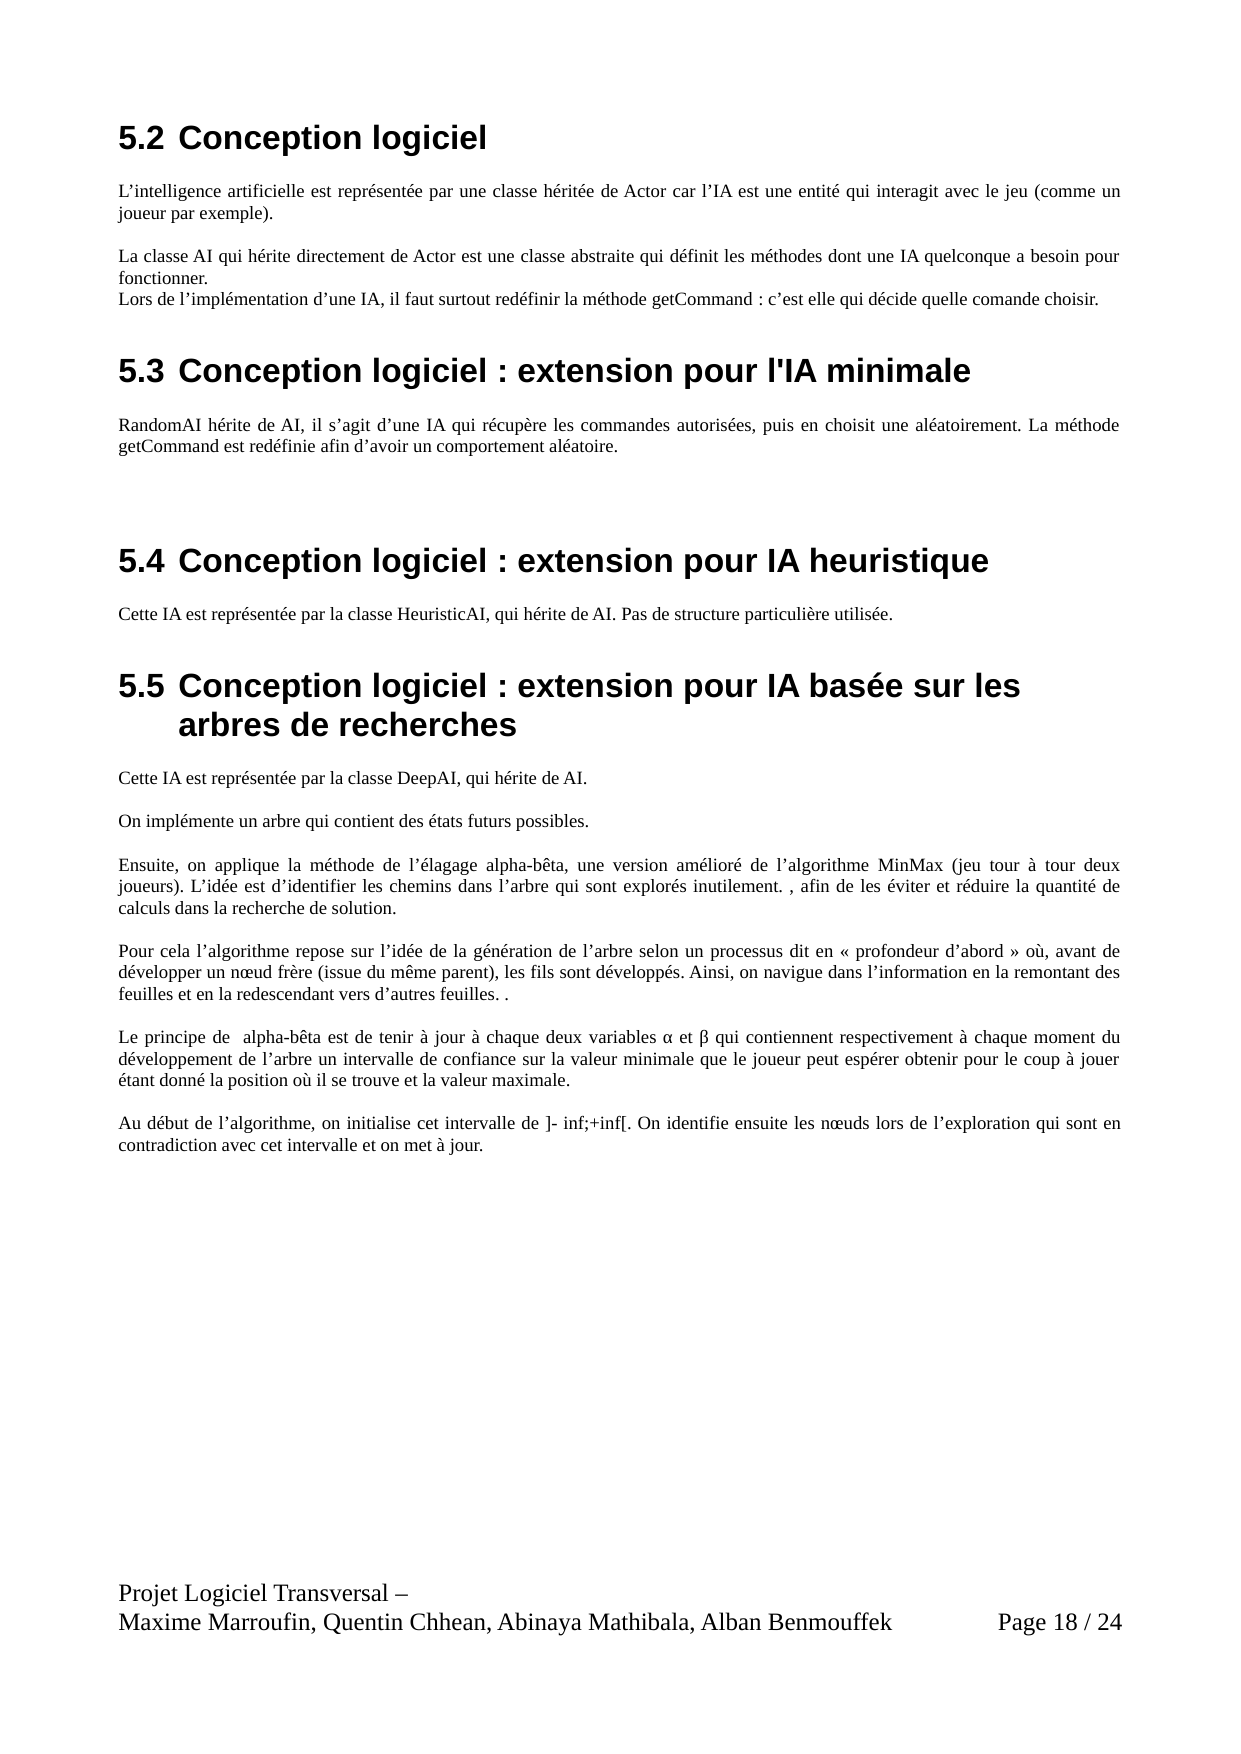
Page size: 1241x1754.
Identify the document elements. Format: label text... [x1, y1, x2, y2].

text On implémente un arbre qui contient des états futurs possibles. [118, 810, 1122, 832]
subtitle Conception logiciel : extension pour IA basée sur les arbres de recherches [118, 666, 1122, 743]
text Au début de l’algorithme, on initialise cet intervalle de ]- inf;+inf[. On identifie ensuite les nœuds lors de l’exploration qui sont en contradiction avec cet intervalle et on met à jour. [118, 1112, 1122, 1155]
text La classe AI qui hérite directement de Actor est une classe abstraite qui définit les méthodes dont une IA quelconque a besoin pour fonctionner. [118, 245, 1122, 288]
text Ensuite, on applique la méthode de l’élagage alpha-bêta, une version amélioré de l’algorithme MinMax (jeu tour à tour deux joueurs). L’idée est d’identifier les chemins dans l’arbre qui sont explorés inutilement. , afin de les éviter et réduire la quantité de calculs dans la recherche de solution. [118, 853, 1122, 918]
subtitle Conception logiciel [118, 118, 1122, 157]
text Cette IA est représentée par la classe DeepAI, qui hérite de AI. [118, 767, 1122, 789]
subtitle Conception logiciel : extension pour IA heuristique [118, 541, 1122, 580]
text RandomAI hérite de AI, il s’agit d’une IA qui récupère les commandes autorisées, puis en choisit une aléatoirement. La méthode getCommand est redéfinie afin d’avoir un comportement aléatoire. [118, 413, 1122, 457]
text Cette IA est représentée par la classe HeuristicAI, qui hérite de AI. Pas de structure particulière utilisée. [118, 603, 1122, 625]
subtitle Conception logiciel : extension pour l'IA minimale [118, 351, 1122, 390]
text Pour cela l’algorithme repose sur l’idée de la génération de l’arbre selon un processus dit en « profondeur d’abord » où, avant de développer un nœud frère (issue du même parent), les fils sont développés. Ainsi, on navigue dans l’information en la remontant des feuilles et en la redescendant vers d’autres feuilles. . [118, 940, 1122, 1004]
text Lors de l’implémentation d’une IA, il faut surtout redéfinir la méthode getCommand : c’est elle qui décide quelle comande choisir. [118, 288, 1122, 310]
text Le principe de alpha-bêta est de tenir à jour à chaque deux variables α et β qui contiennent respectivement à chaque moment du développement de l’arbre un intervalle de confiance sur la valeur minimale que le joueur peut espérer obtenir pour le coup à jouer étant donné la position où il se trouve et la valeur maximale. [118, 1026, 1122, 1091]
text L’intelligence artificielle est représentée par une classe héritée de Actor car l’IA est une entité qui interagit avec le jeu (comme un joueur par exemple). [118, 180, 1122, 223]
